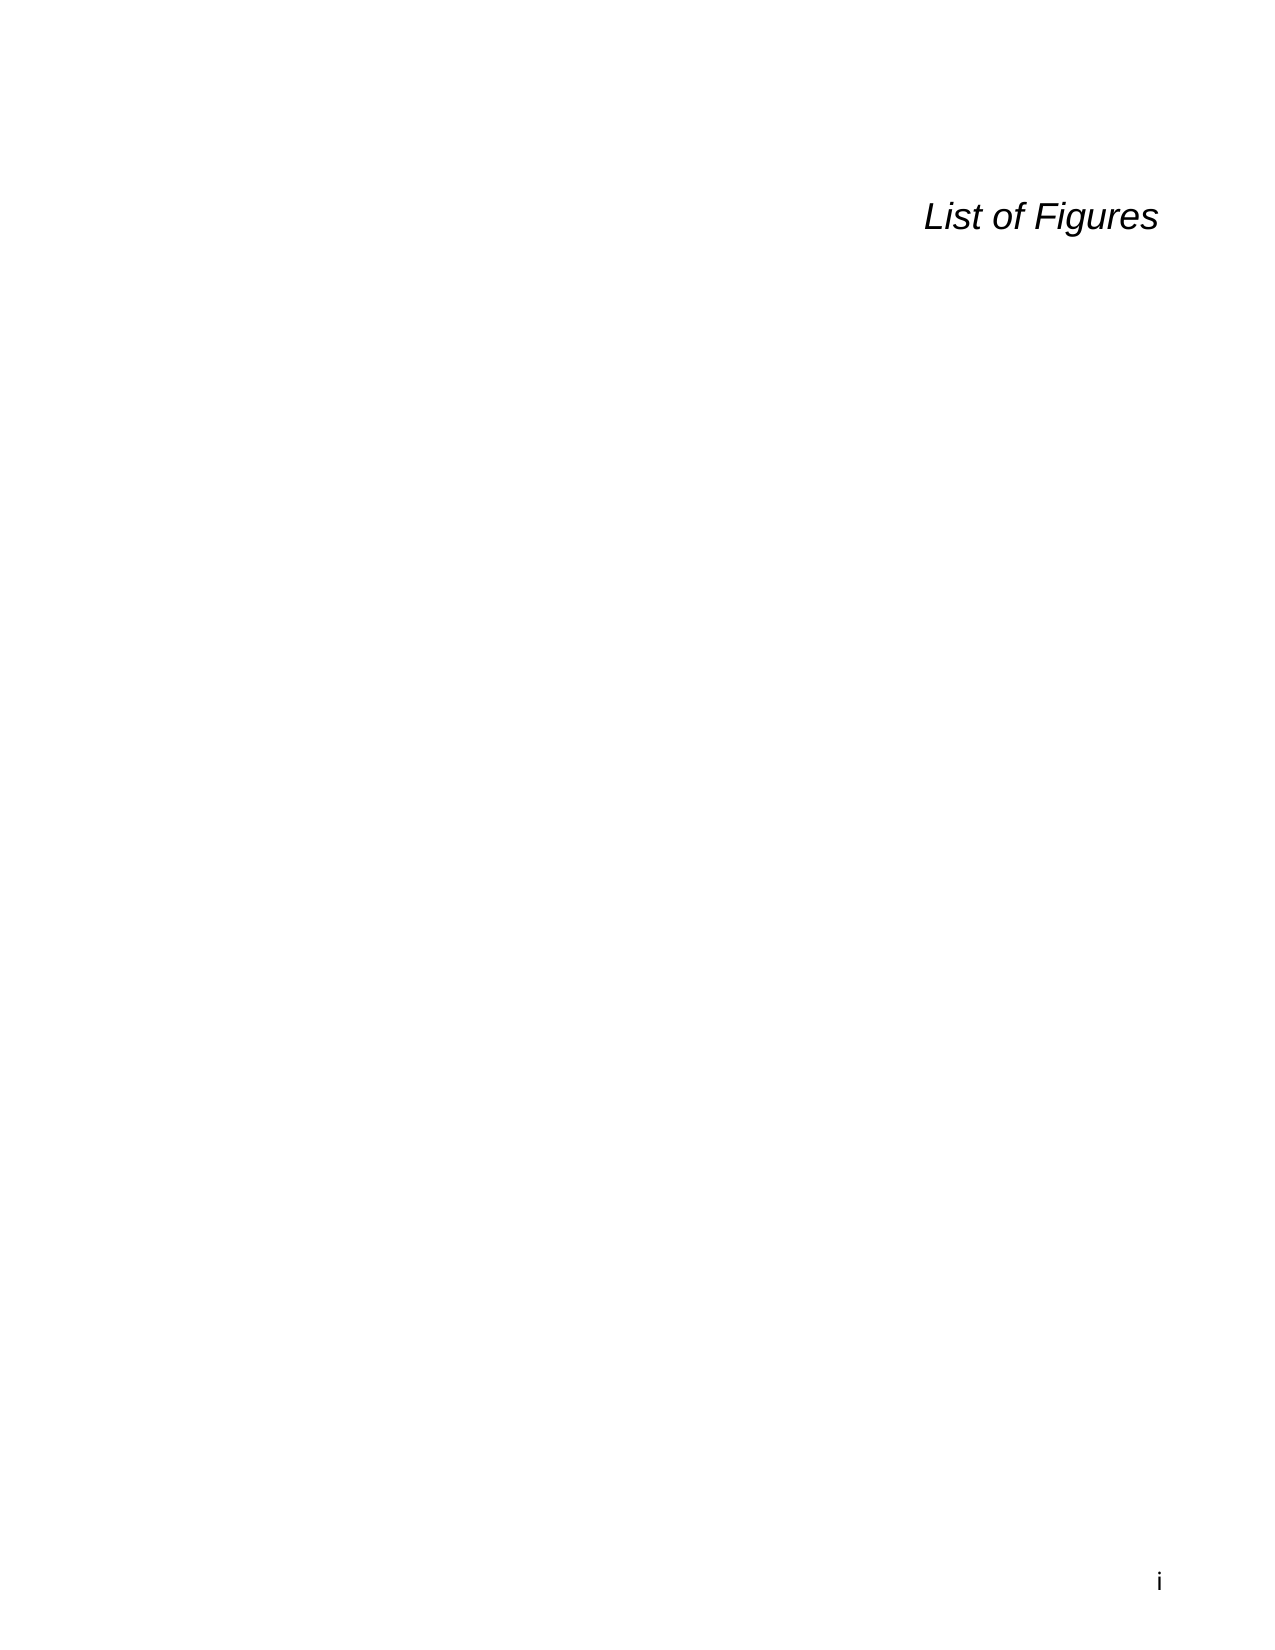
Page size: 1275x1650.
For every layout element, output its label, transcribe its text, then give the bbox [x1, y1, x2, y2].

subtitle List of Figures [94, 194, 1162, 237]
